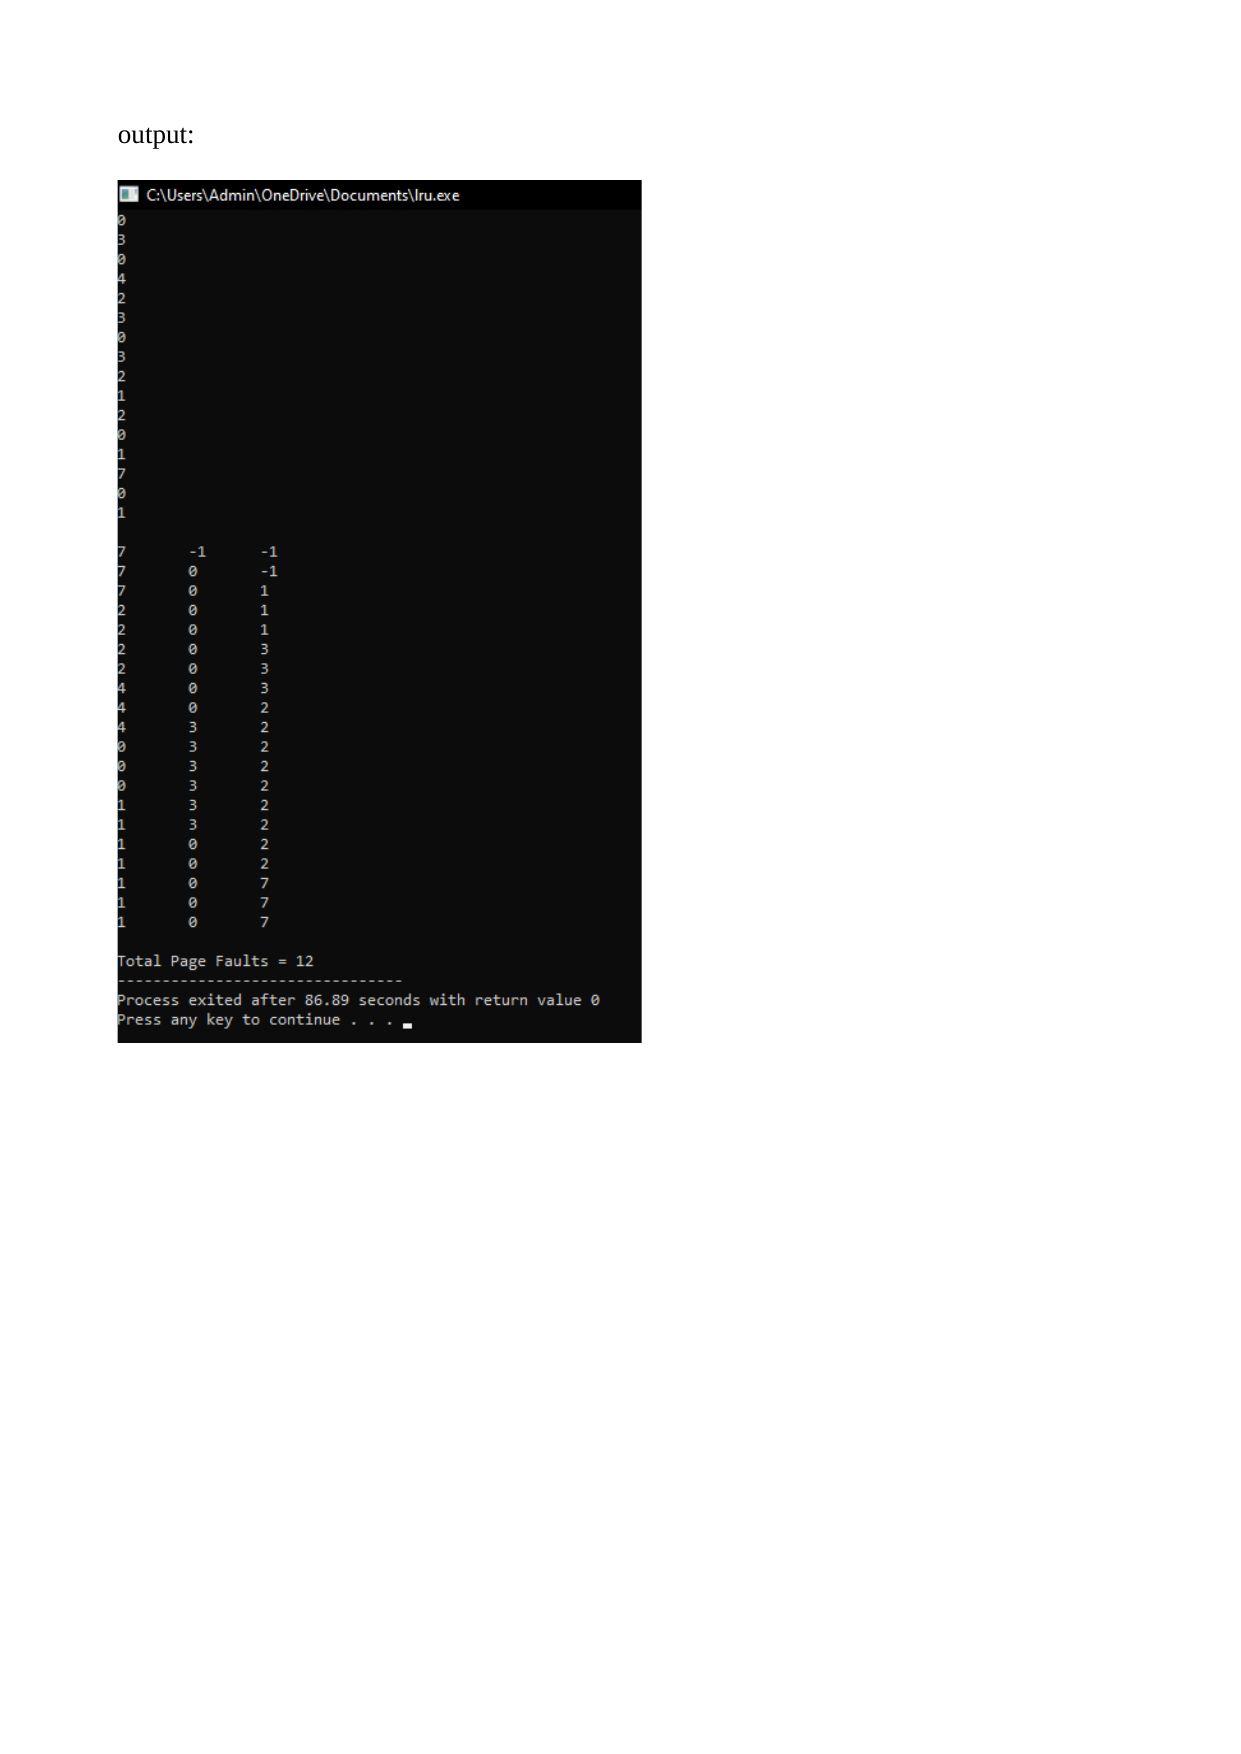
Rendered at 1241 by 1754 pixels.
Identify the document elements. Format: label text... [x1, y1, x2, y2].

text output: [118, 118, 917, 149]
picture [117, 180, 642, 1043]
